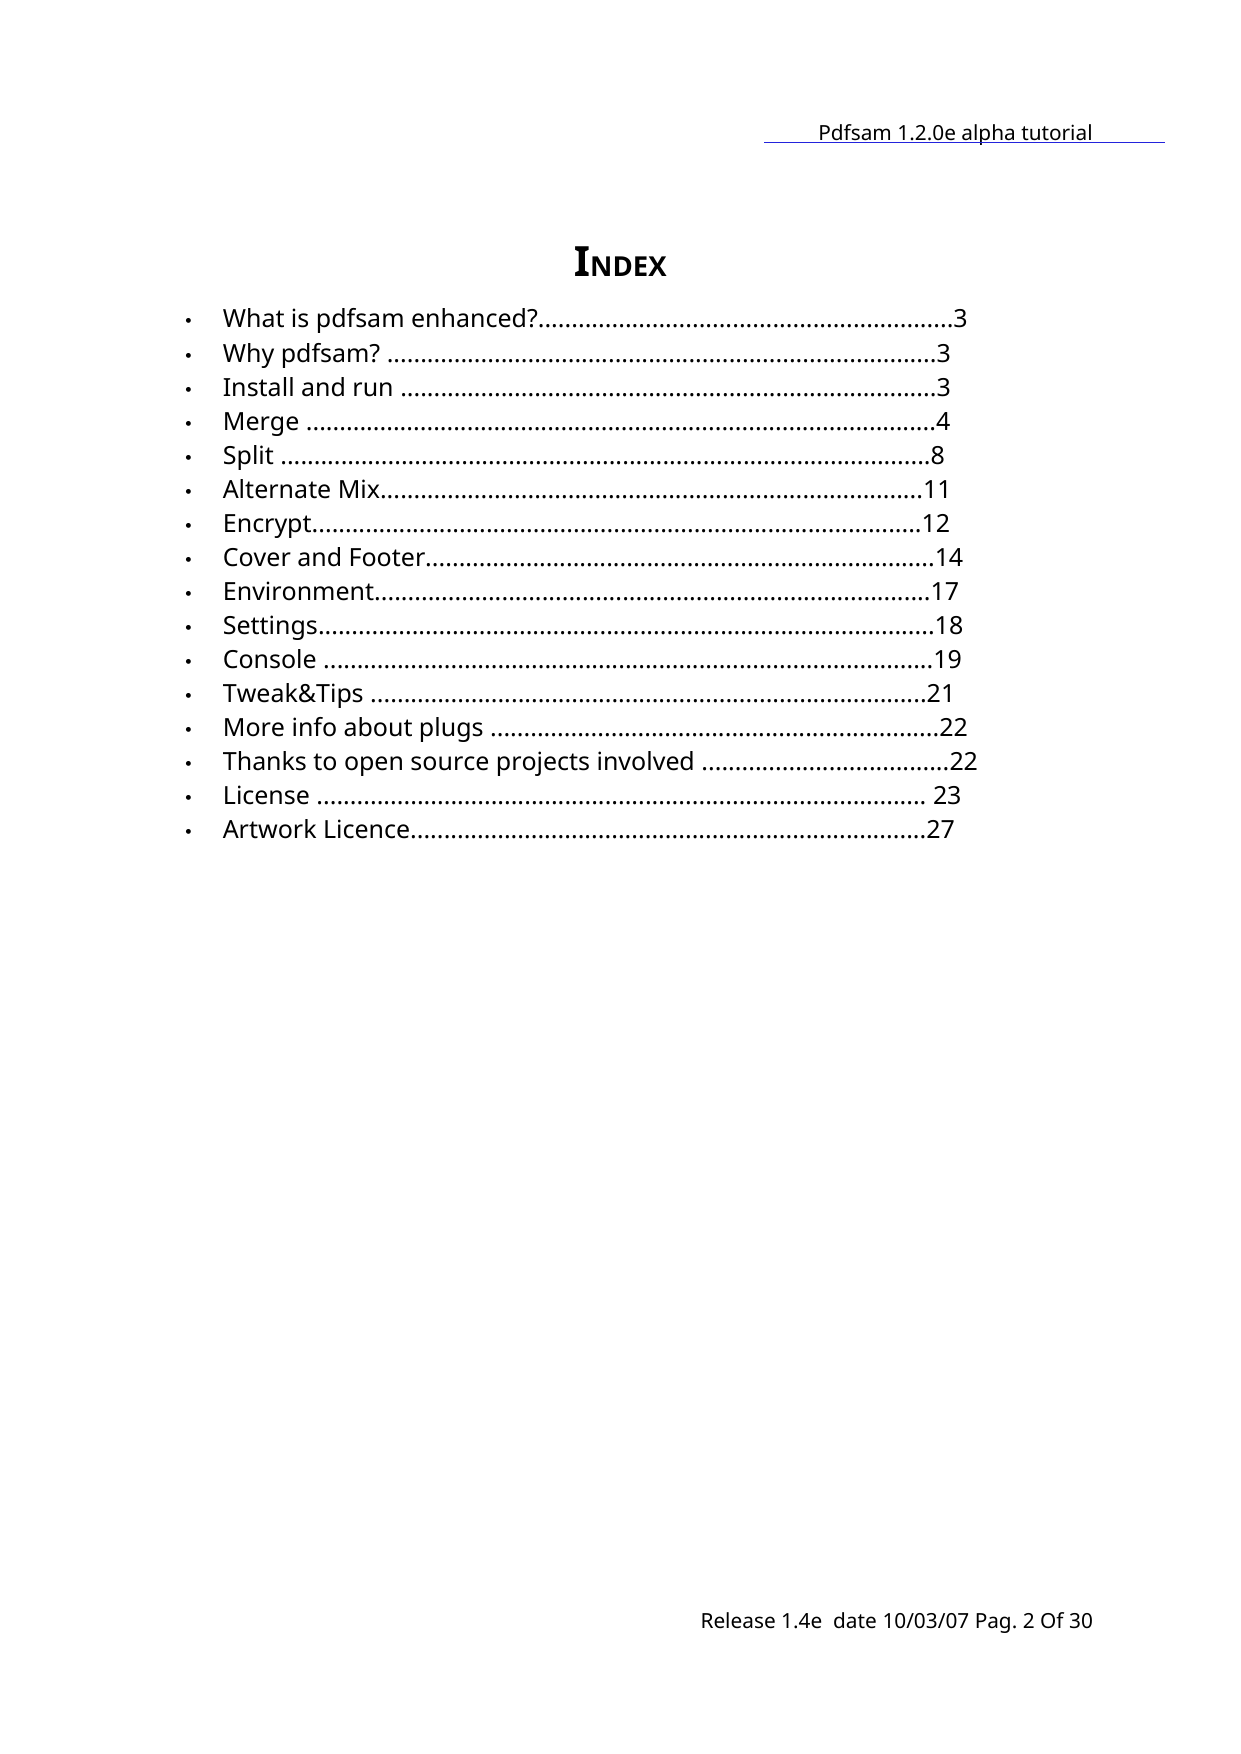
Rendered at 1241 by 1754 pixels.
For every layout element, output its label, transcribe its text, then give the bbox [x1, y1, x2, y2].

list Alternate Mix.................................................................................11 [185, 471, 1093, 506]
list Why pdfsam? ..................................................................................3 [185, 335, 1093, 369]
list Encrypt...........................................................................................12 [185, 506, 1093, 539]
list Thanks to open source projects involved .....................................22 [185, 744, 1093, 778]
list Environment...................................................................................17 [185, 574, 1093, 608]
list What is pdfsam enhanced?..............................................................3 [185, 301, 1093, 335]
list Split .................................................................................................8 [185, 437, 1093, 471]
list Artwork Licence.............................................................................27 [185, 812, 1093, 846]
list Merge ..............................................................................................4 [185, 403, 1093, 437]
list More info about plugs ...................................................................22 [185, 710, 1093, 744]
list License ........................................................................................... 23 [185, 778, 1093, 812]
list Console ...........................................................................................19 [185, 642, 1093, 676]
list Settings............................................................................................18 [185, 608, 1093, 642]
list Install and run ................................................................................3 [185, 369, 1093, 403]
list Cover and Footer............................................................................14 [185, 539, 1093, 574]
text Index [148, 232, 1093, 289]
list Tweak&Tips ...................................................................................21 [185, 676, 1093, 710]
